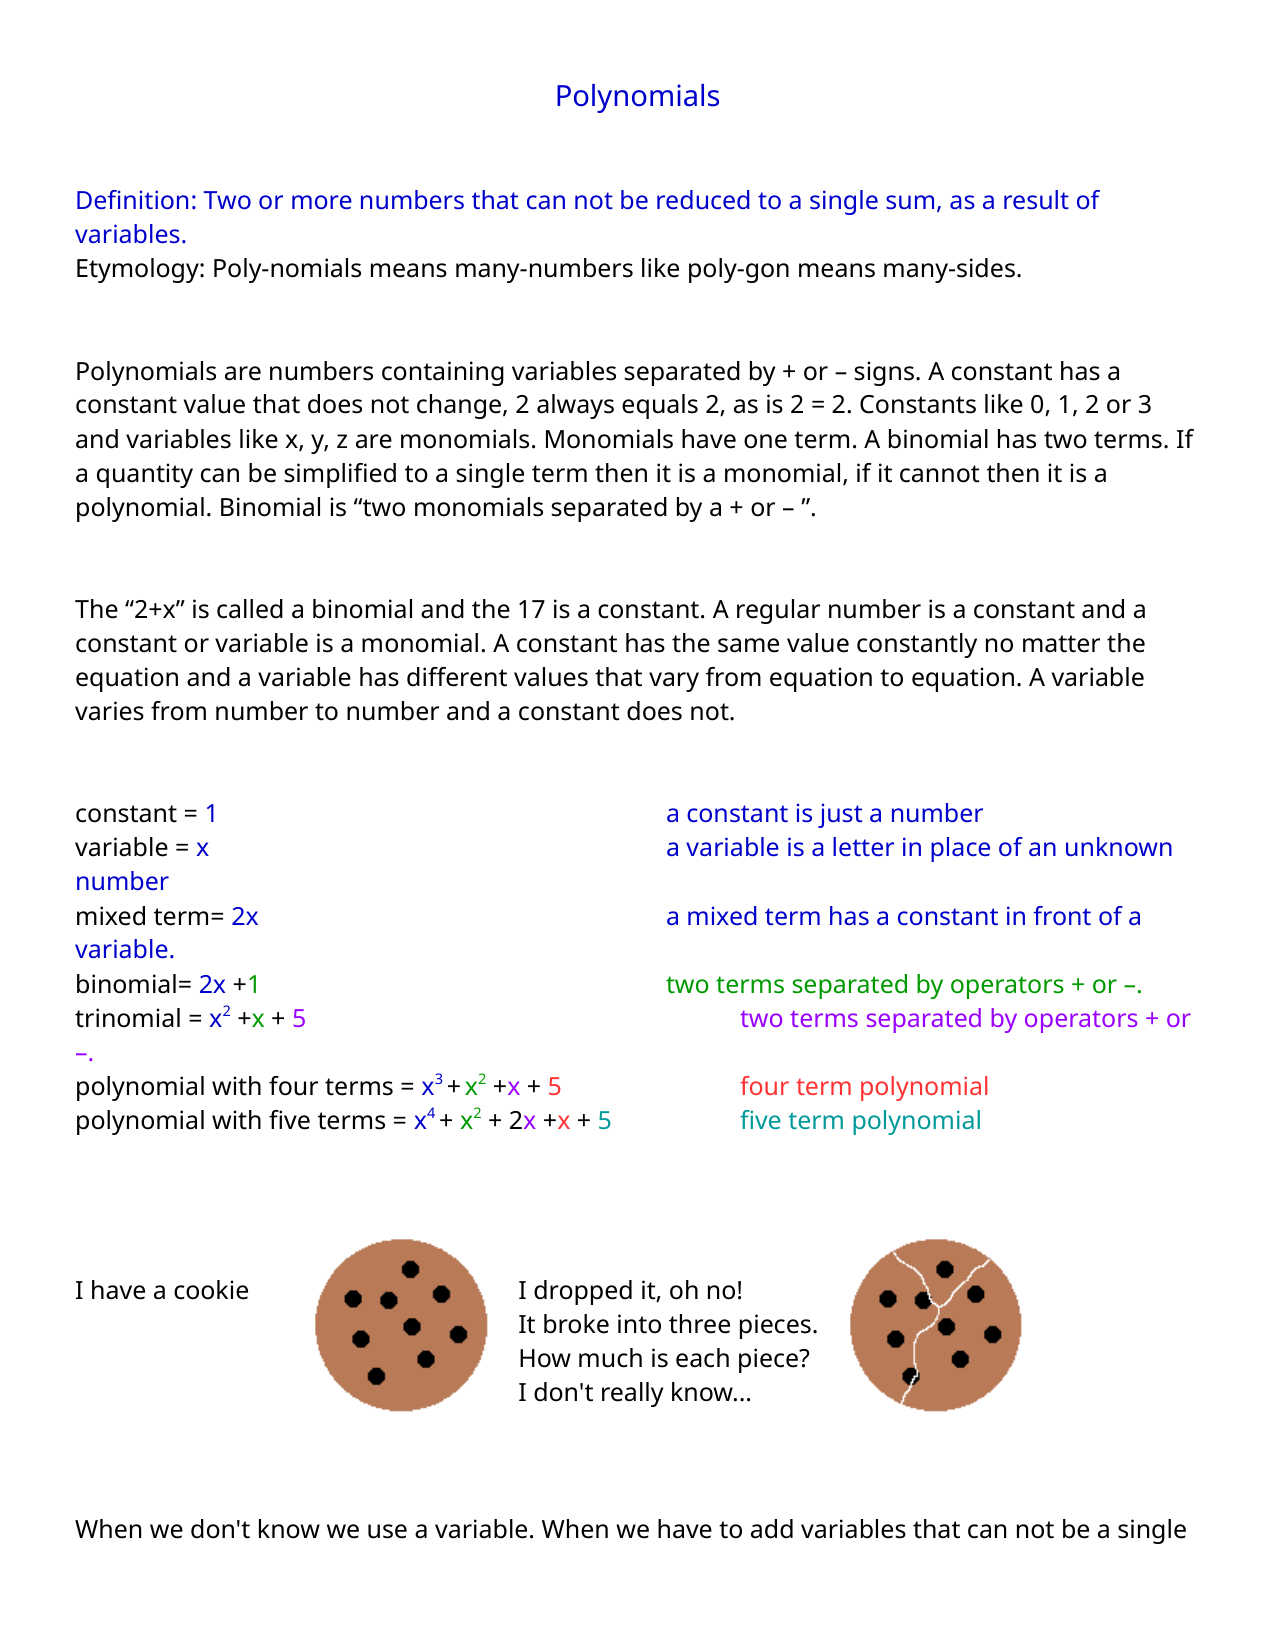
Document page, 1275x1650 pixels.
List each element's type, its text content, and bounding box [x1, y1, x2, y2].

text mixed term= 2x a mixed term has a constant in front of a variable. [75, 898, 1200, 966]
text [75, 1341, 314, 1375]
text It broke into three pieces. [488, 1307, 849, 1341]
text polynomial with four terms = x3 + x2 +x + 5 four term polynomial [75, 1068, 1200, 1102]
text Polynomials [75, 75, 1200, 115]
text I dropped it, oh no! [488, 1273, 849, 1307]
text Definition: Two or more numbers that can not be reduced to a single sum, as a result of variables. [75, 183, 1200, 251]
text I have a cookie [75, 1273, 314, 1307]
text trinomial = x2 +x + 5 two terms separated by operators + or –. [75, 1000, 1200, 1068]
text Polynomials are numbers containing variables separated by + or – signs. A constant has a constant value that does not change, 2 always equals 2, as is 2 = 2. Constants like 0, 1, 2 or 3 and variables like x, y, z are monomials. Monomials have one term. A binomial has two terms. If a quantity can be simplified to a single term then it is a monomial, if it cannot then it is a polynomial. Binomial is “two monomials separated by a + or – ”. [75, 353, 1200, 523]
picture [314, 1238, 488, 1413]
text [75, 1375, 314, 1409]
text I don't really know... [488, 1375, 849, 1409]
text Etymology: Poly-nomials means many-numbers like poly-gon means many-sides. [75, 251, 1200, 285]
text [1023, 1273, 1200, 1307]
text The “2+x” is called a binomial and the 17 is a constant. A regular number is a constant and a constant or variable is a monomial. A constant has the same value constantly no matter the equation and a variable has different values that vary from equation to equation. A variable varies from number to number and a constant does not. [75, 592, 1200, 728]
text [1023, 1375, 1200, 1409]
text How much is each piece? [488, 1341, 849, 1375]
text [1023, 1341, 1200, 1375]
text [75, 1307, 314, 1341]
text binomial= 2x +1 two terms separated by operators + or –. [75, 966, 1200, 1000]
text polynomial with five terms = x4 + x2 + 2x +x + 5 five term polynomial [75, 1102, 1200, 1137]
text [1023, 1307, 1200, 1341]
picture [849, 1238, 1023, 1413]
text variable = x a variable is a letter in place of an unknown number [75, 830, 1200, 898]
text constant = 1 a constant is just a number [75, 796, 1200, 830]
text When we don't know we use a variable. When we have to add variables that can not be a single [75, 1511, 1200, 1545]
